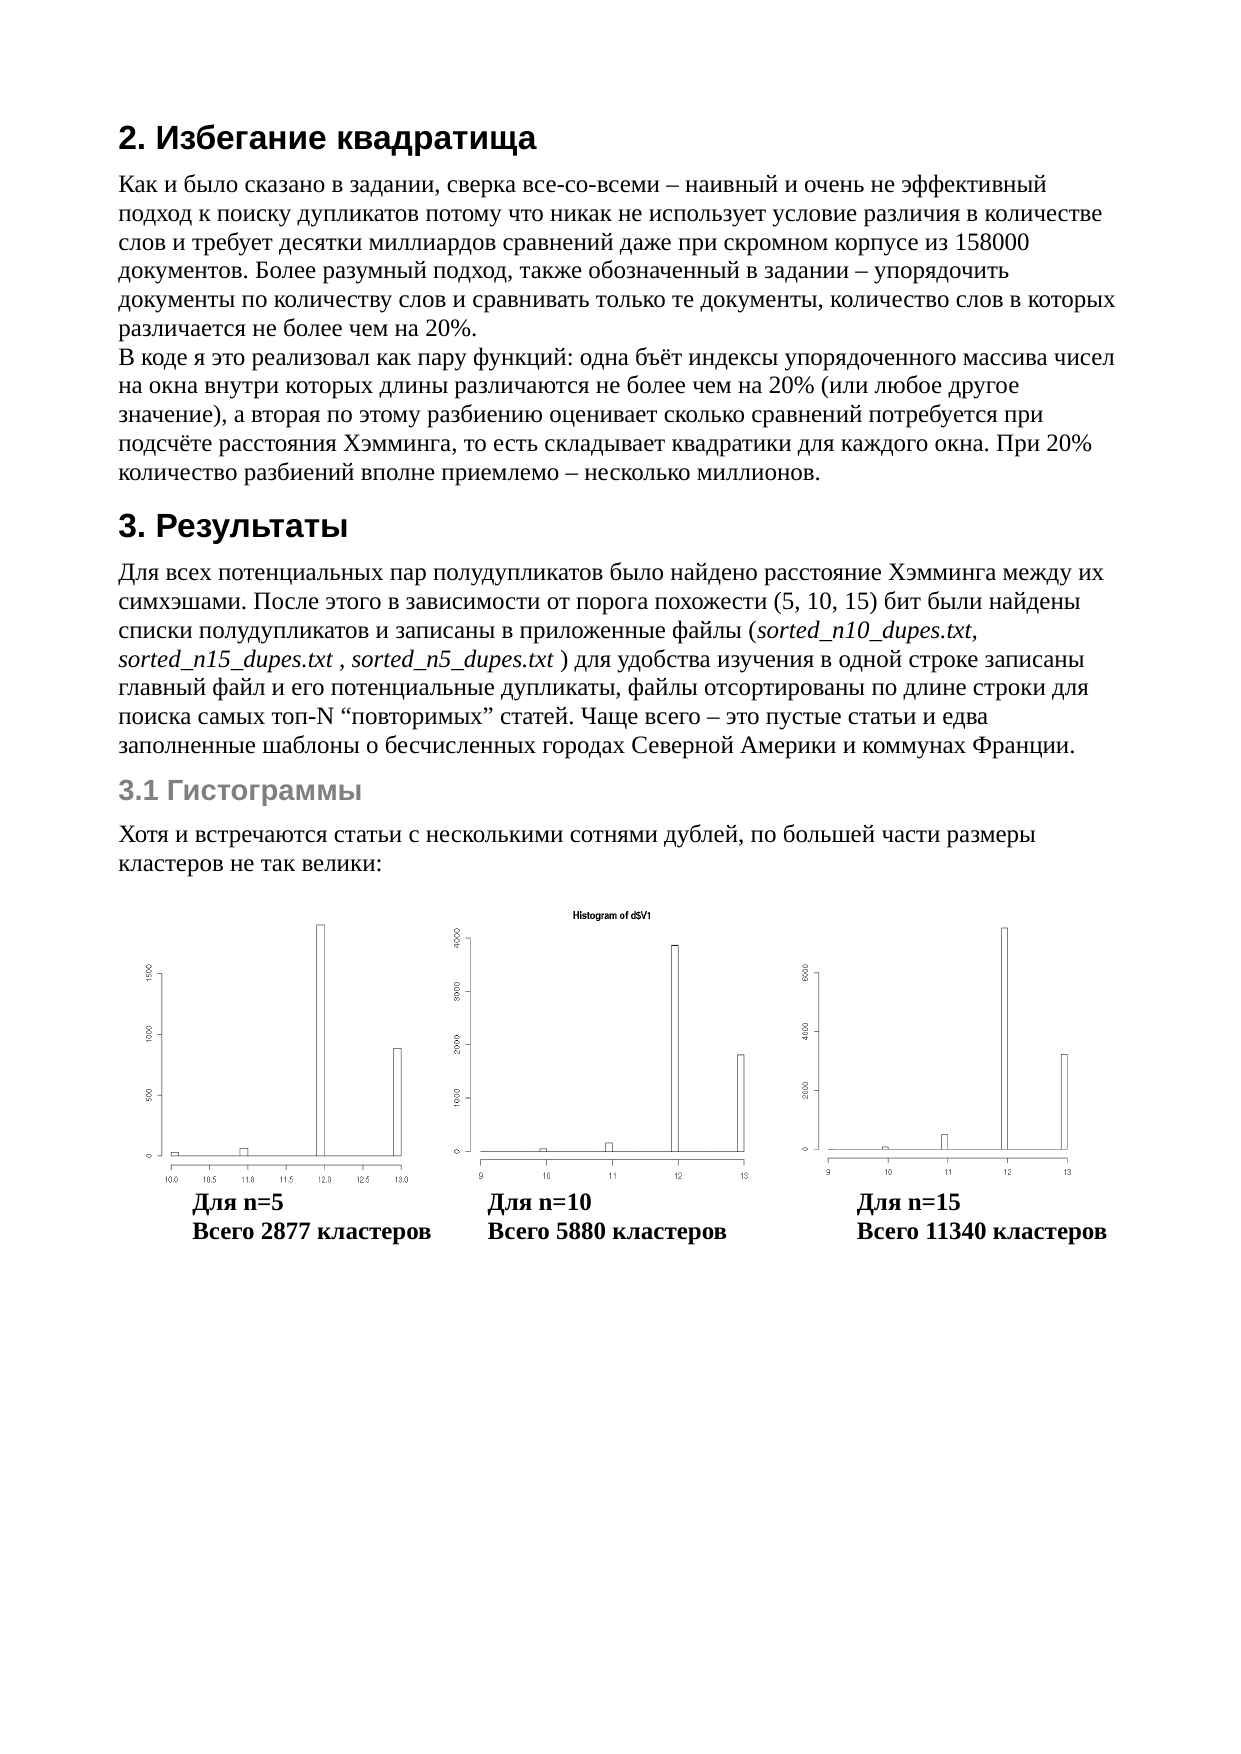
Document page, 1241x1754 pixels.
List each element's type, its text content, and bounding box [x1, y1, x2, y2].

text В коде я это реализовал как пару функций: одна бъёт индексы упорядоченного массива чисел на окна внутри которых длины различаются не более чем на 20% (или любое другое значение), а вторая по этому разбиению оценивает сколько сравнений потребуется при подсчёте расстояния Хэмминга, то есть складывает квадратики для каждого окна. При 20% количество разбиений вполне приемлемо – несколько миллионов. [118, 342, 1122, 486]
text Хотя и встречаются статьи с несколькими сотнями дублей, по большей части размеры кластеров не так велики: [118, 819, 1122, 877]
text Для всех потенциальных пар полудупликатов было найдено расстояние Хэмминга между их симхэшами. После этого в зависимости от порога похожести (5, 10, 15) бит были найдены списки полудупликатов и записаны в приложенные файлы (sorted_n10_dupes.txt, sorted_n15_dupes.txt , sorted_n5_dupes.txt ) для удобства изучения в одной строке записаны главный файл и его потенциальные дупликаты, файлы отсортированы по длине строки для поиска самых топ-N “повторимых” статей. Чаще всего – это пустые статьи и едва заполненные шаблоны о бесчисленных городах Северной Америки и коммунах Франции. [118, 557, 1122, 759]
subtitle 2. Избегание квадратища [118, 118, 1122, 157]
picture [798, 917, 1082, 1179]
picture [141, 912, 418, 1188]
text Для n=5 Для n=10 Для n=15 [118, 906, 1122, 1216]
picture [451, 908, 760, 1184]
text Всего 2877 кластеров Всего 5880 кластеров Всего 11340 кластеров [118, 1216, 1122, 1245]
subtitle 3. Результаты [118, 506, 1122, 545]
text Как и было сказано в задании, сверка все-со-всеми – наивный и очень не эффективный подход к поиску дупликатов потому что никак не использует условие различия в количестве слов и требует десятки миллиардов сравнений даже при скромном корпусе из 158000 документов. Более разумный подход, также обозначенный в задании – упорядочить документы по количеству слов и сравнивать только те документы, количество слов в которых различается не более чем на 20%. [118, 169, 1122, 342]
subtitle 3.1 Гистограммы [118, 773, 1122, 807]
